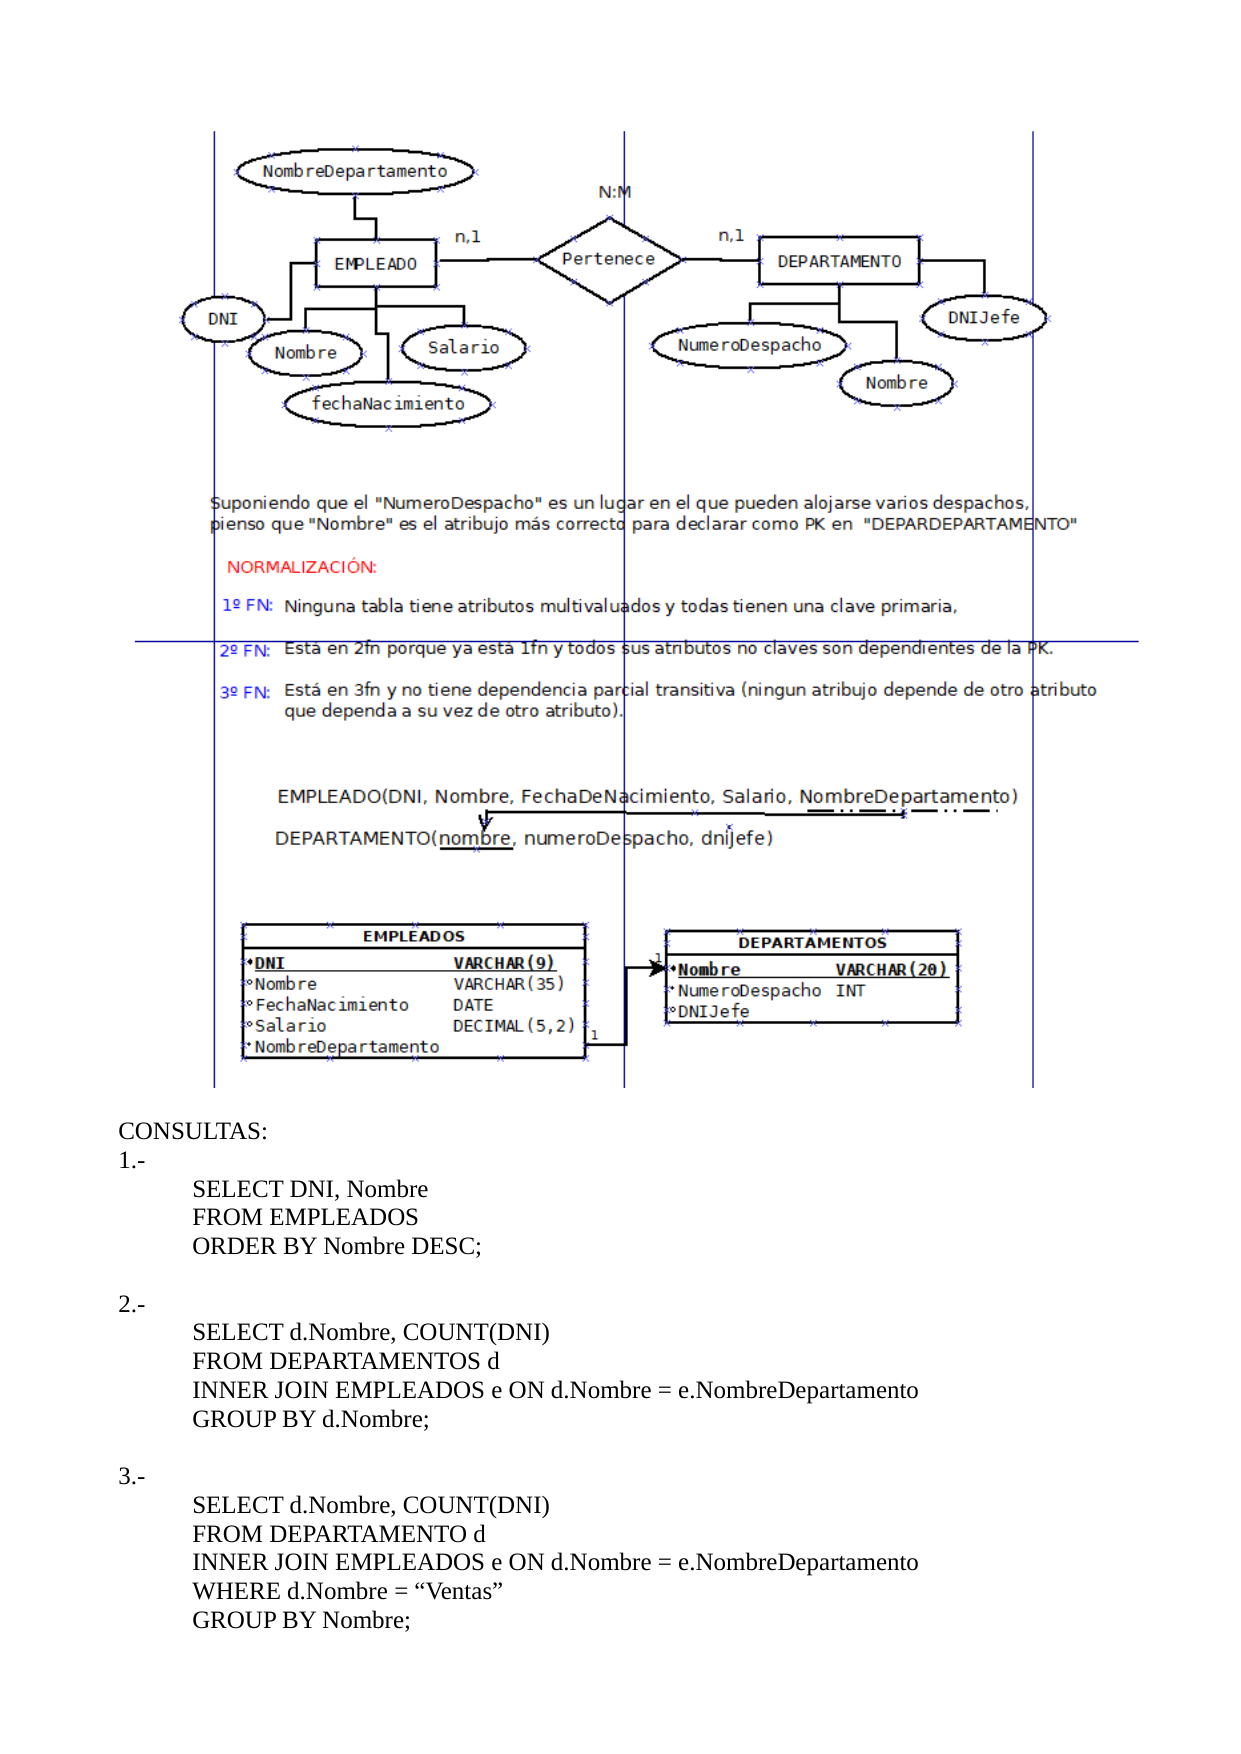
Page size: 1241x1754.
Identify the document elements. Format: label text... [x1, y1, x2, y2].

text WHERE d.Nombre = “Ventas” [118, 1576, 1122, 1605]
text FROM DEPARTAMENTO d [118, 1519, 1122, 1547]
picture [134, 131, 1139, 1088]
text SELECT d.Nombre, COUNT(DNI) [118, 1490, 1122, 1519]
text FROM EMPLEADOS [118, 1202, 1122, 1231]
text GROUP BY Nombre; [118, 1605, 1122, 1634]
text SELECT DNI, Nombre [118, 1174, 1122, 1202]
text INNER JOIN EMPLEADOS e ON d.Nombre = e.NombreDepartamento [118, 1547, 1122, 1576]
text 1.- [118, 1145, 1122, 1174]
text SELECT d.Nombre, COUNT(DNI) [118, 1317, 1122, 1346]
text CONSULTAS: [118, 1116, 1122, 1145]
text INNER JOIN EMPLEADOS e ON d.Nombre = e.NombreDepartamento [118, 1375, 1122, 1404]
text 3.- [118, 1461, 1122, 1490]
text FROM DEPARTAMENTOS d [118, 1346, 1122, 1375]
text 2.- [118, 1289, 1122, 1317]
text ORDER BY Nombre DESC; [118, 1231, 1122, 1260]
text GROUP BY d.Nombre; [118, 1404, 1122, 1432]
